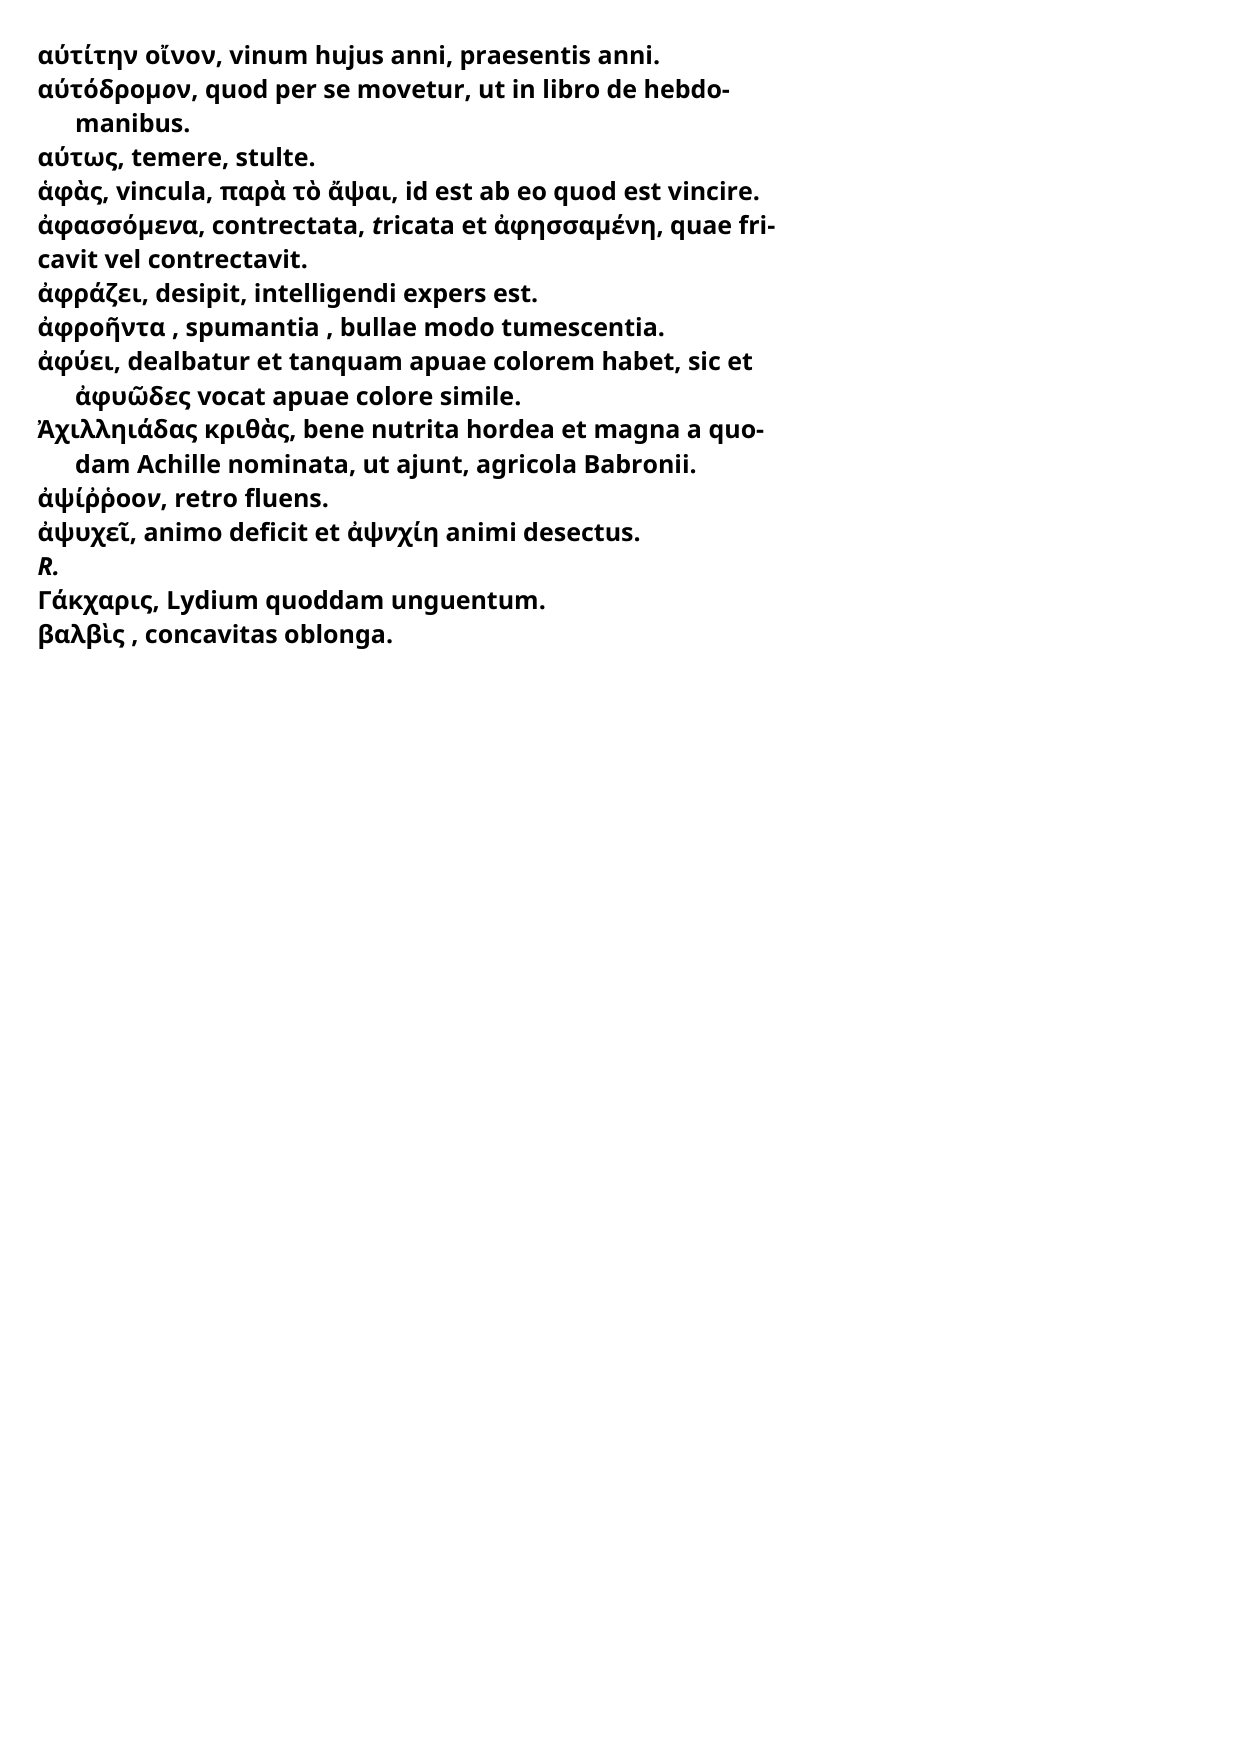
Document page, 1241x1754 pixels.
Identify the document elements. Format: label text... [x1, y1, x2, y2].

text ἀψυχεῖ, animo deficit et ἀψνχίη animi desectus. [37, 514, 1203, 548]
text ἀφροῆντα , spumantia , bullae modo tumescentia. [37, 310, 1203, 344]
text αύτως, temere, stulte. [37, 140, 1203, 174]
text ἁφὰς, vincula, παρὰ τὸ ἄψαι, id est ab eo quod est vincire. ἀφασσόμενα, contrectata, tricata et ἀφησσαμένη, quae fri- cavit vel contrectavit. [37, 174, 1203, 276]
text Ἀχιλληιάδας κριθὰς, bene nutrita hordea et magna a quo- dam Achille nominata, ut ajunt, agricola Babronii. [37, 412, 1203, 480]
text ἀφύει, dealbatur et tanquam apuae colorem habet, sic et ἀφυῶδες vocat apuae colore simile. [37, 344, 1203, 412]
text ἀφράζει, desipit, intelligendi expers est. [37, 276, 1203, 310]
text αύτίτην οἴνον, vinum hujus anni, praesentis anni. [37, 37, 1203, 72]
text R. [37, 548, 1203, 582]
text αύτόδρομον, quod per se movetur, ut in libro de hebdo- manibus. [37, 72, 1203, 140]
text ἀψίῤῥοον, retro fluens. [37, 480, 1203, 514]
text βαλβὶς , concavitas oblonga. [37, 617, 1203, 651]
text Γάκχαρις, Lydium quoddam unguentum. [37, 582, 1203, 617]
